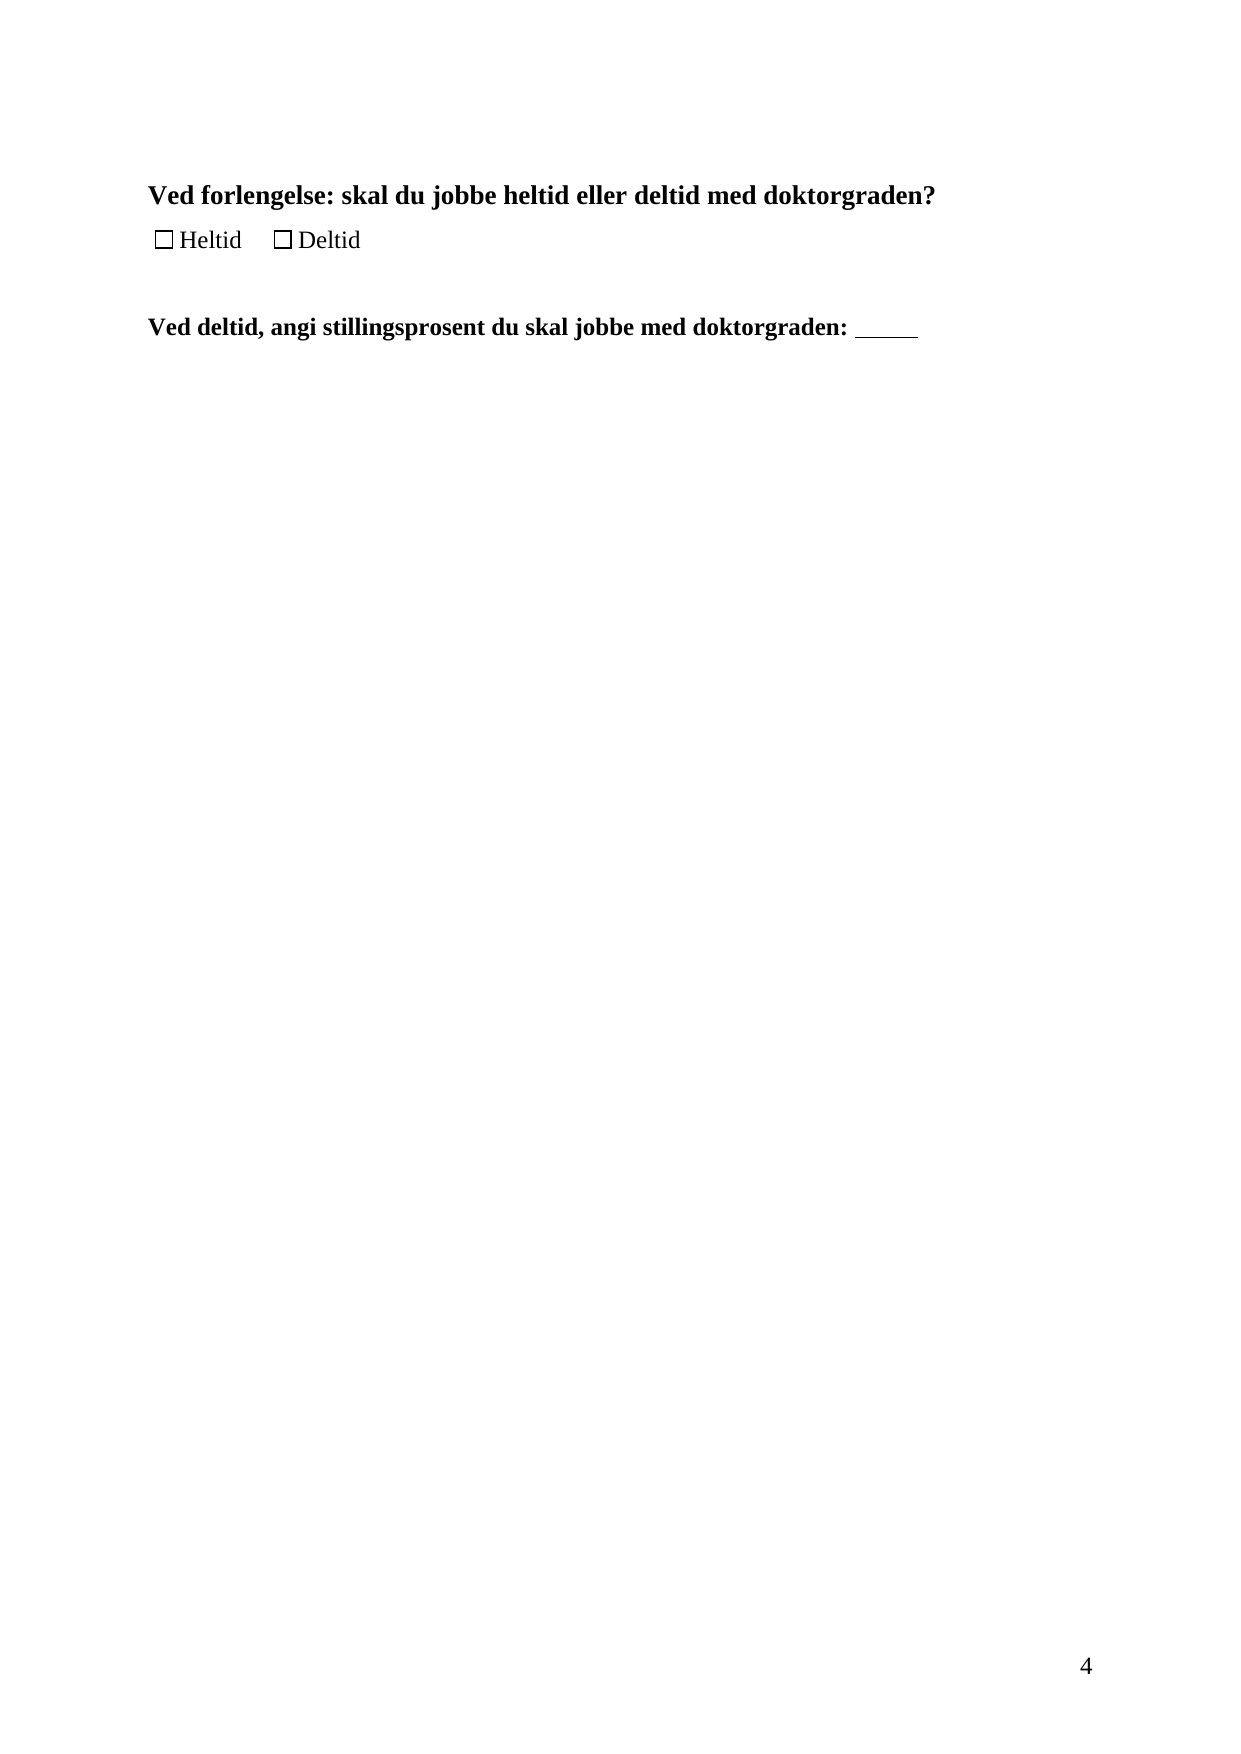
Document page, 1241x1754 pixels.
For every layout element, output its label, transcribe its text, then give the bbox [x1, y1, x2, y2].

text Heltid Deltid [148, 226, 1092, 254]
text Ved deltid, angi stillingsprosent du skal jobbe med doktorgraden: [148, 312, 1092, 341]
text Ved forlengelse: skal du jobbe heltid eller deltid med doktorgraden? [148, 179, 1092, 210]
